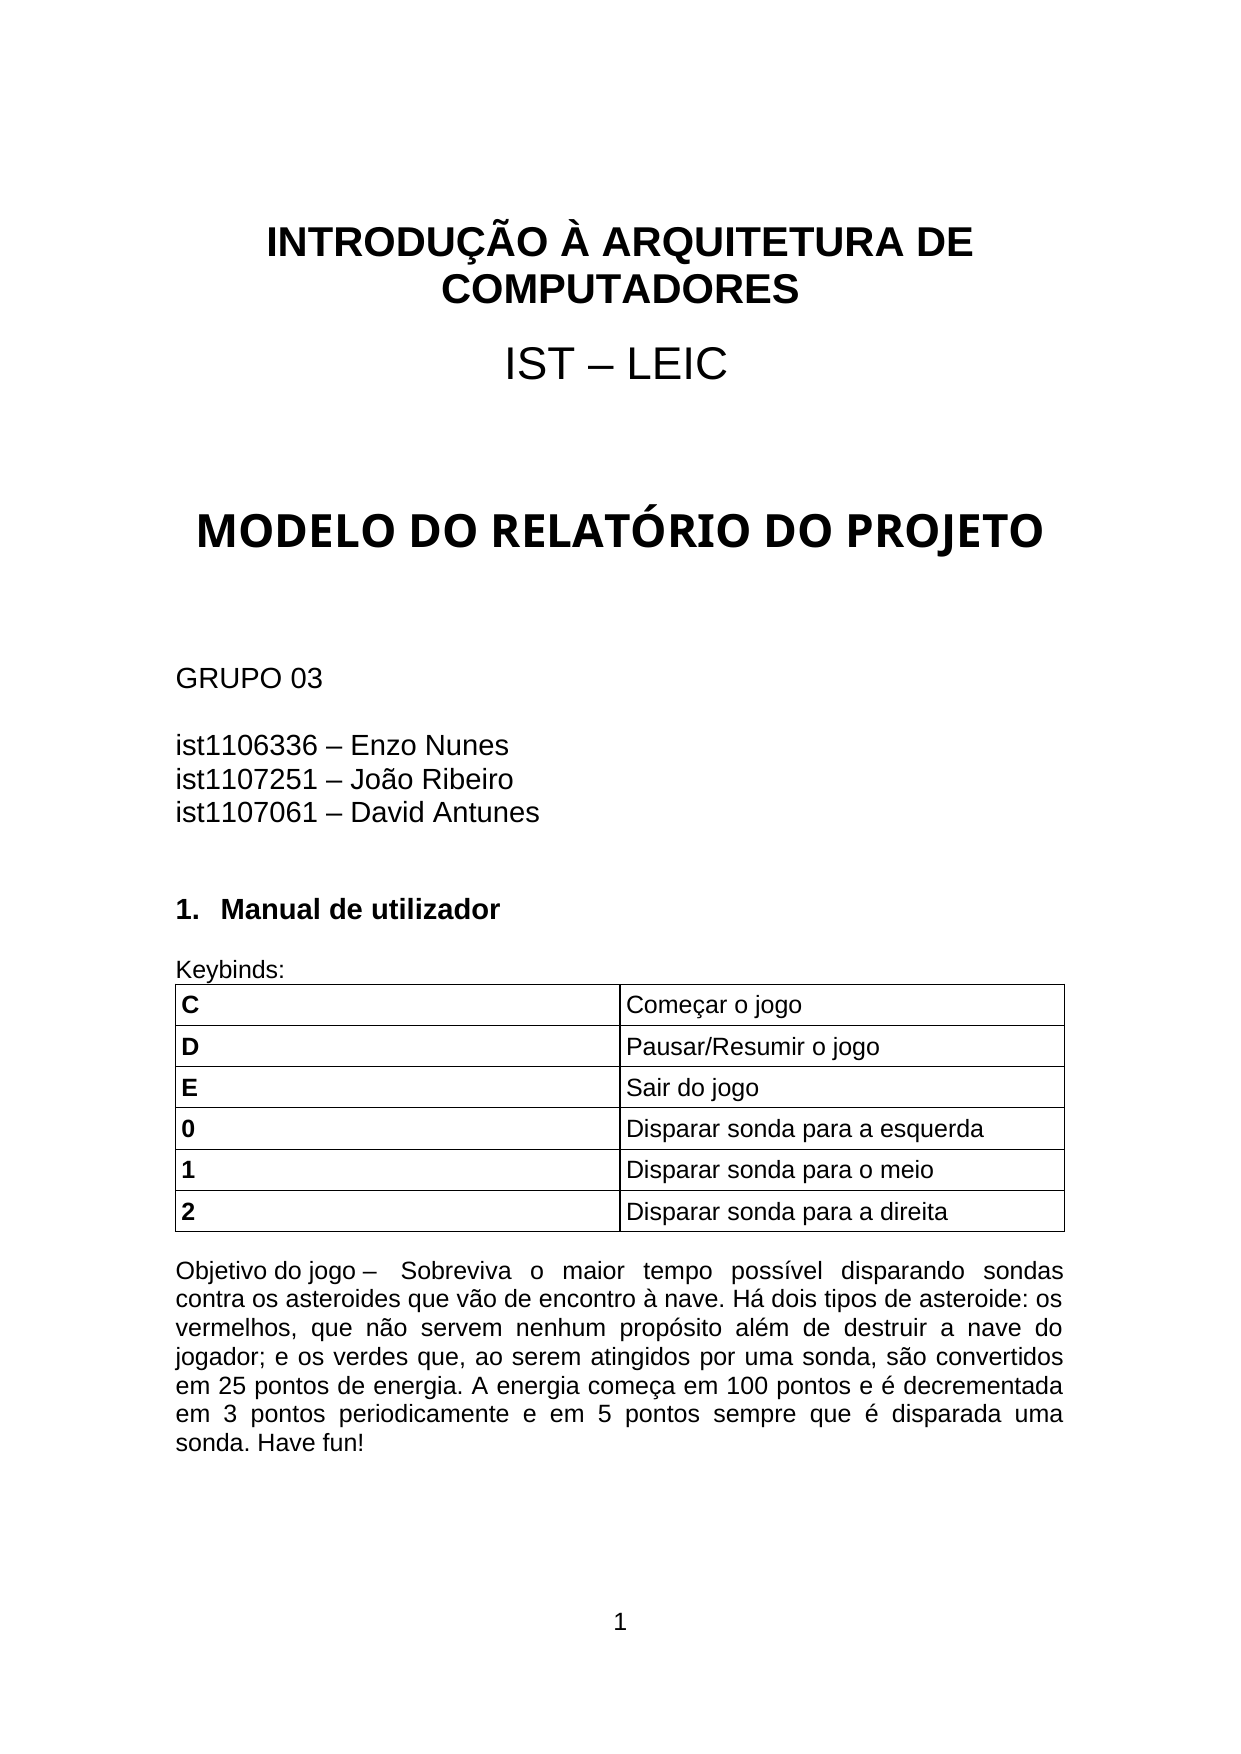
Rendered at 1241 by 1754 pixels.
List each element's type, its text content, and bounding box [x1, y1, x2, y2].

table_cell 0 [176, 1108, 619, 1148]
table_cell E [176, 1067, 619, 1107]
table_cell 2 [176, 1191, 619, 1231]
text ist1107061 – David Antunes [175, 795, 1065, 829]
text Keybinds: [175, 955, 1065, 983]
text IST – LEIC [175, 336, 1065, 418]
table_cell Disparar sonda para a direita [621, 1191, 1064, 1231]
table_cell Disparar sonda para a esquerda [621, 1108, 1064, 1148]
table_cell D [176, 1026, 619, 1066]
text Introdução À ARQUITETURA DE COMPUTADORES [175, 217, 1065, 313]
table_cell Pausar/Resumir o jogo [621, 1026, 1064, 1066]
text Objetivo do jogo – Sobreviva o maior tempo possível disparando sondas contra os asteroides que vão de encontro à nave. Há dois tipos de asteroide: os vermelhos, que não servem nenhum propósito além de destruir a nave do jogador; e os verdes que, ao serem atingidos por uma sonda, são convertidos em 25 pontos de energia. A energia começa em 100 pontos e é decrementada em 3 pontos periodicamente e em 5 pontos sempre que é disparada uma sonda. Have fun! [175, 1256, 1065, 1457]
table_cell Sair do jogo [621, 1067, 1064, 1107]
table_header C [176, 985, 619, 1025]
text ist1107251 – João Ribeiro [175, 762, 1065, 795]
table_header Começar o jogo [621, 985, 1064, 1025]
text Grupo 03 [175, 661, 1065, 694]
table_cell Disparar sonda para o meio [621, 1150, 1064, 1190]
text ist1106336 – Enzo Nunes [175, 728, 1065, 762]
title MODELO DO RELATÓRIO DO PROJETO [175, 499, 1065, 561]
subtitle Manual de utilizador [175, 892, 1065, 925]
table_cell 1 [176, 1150, 619, 1190]
